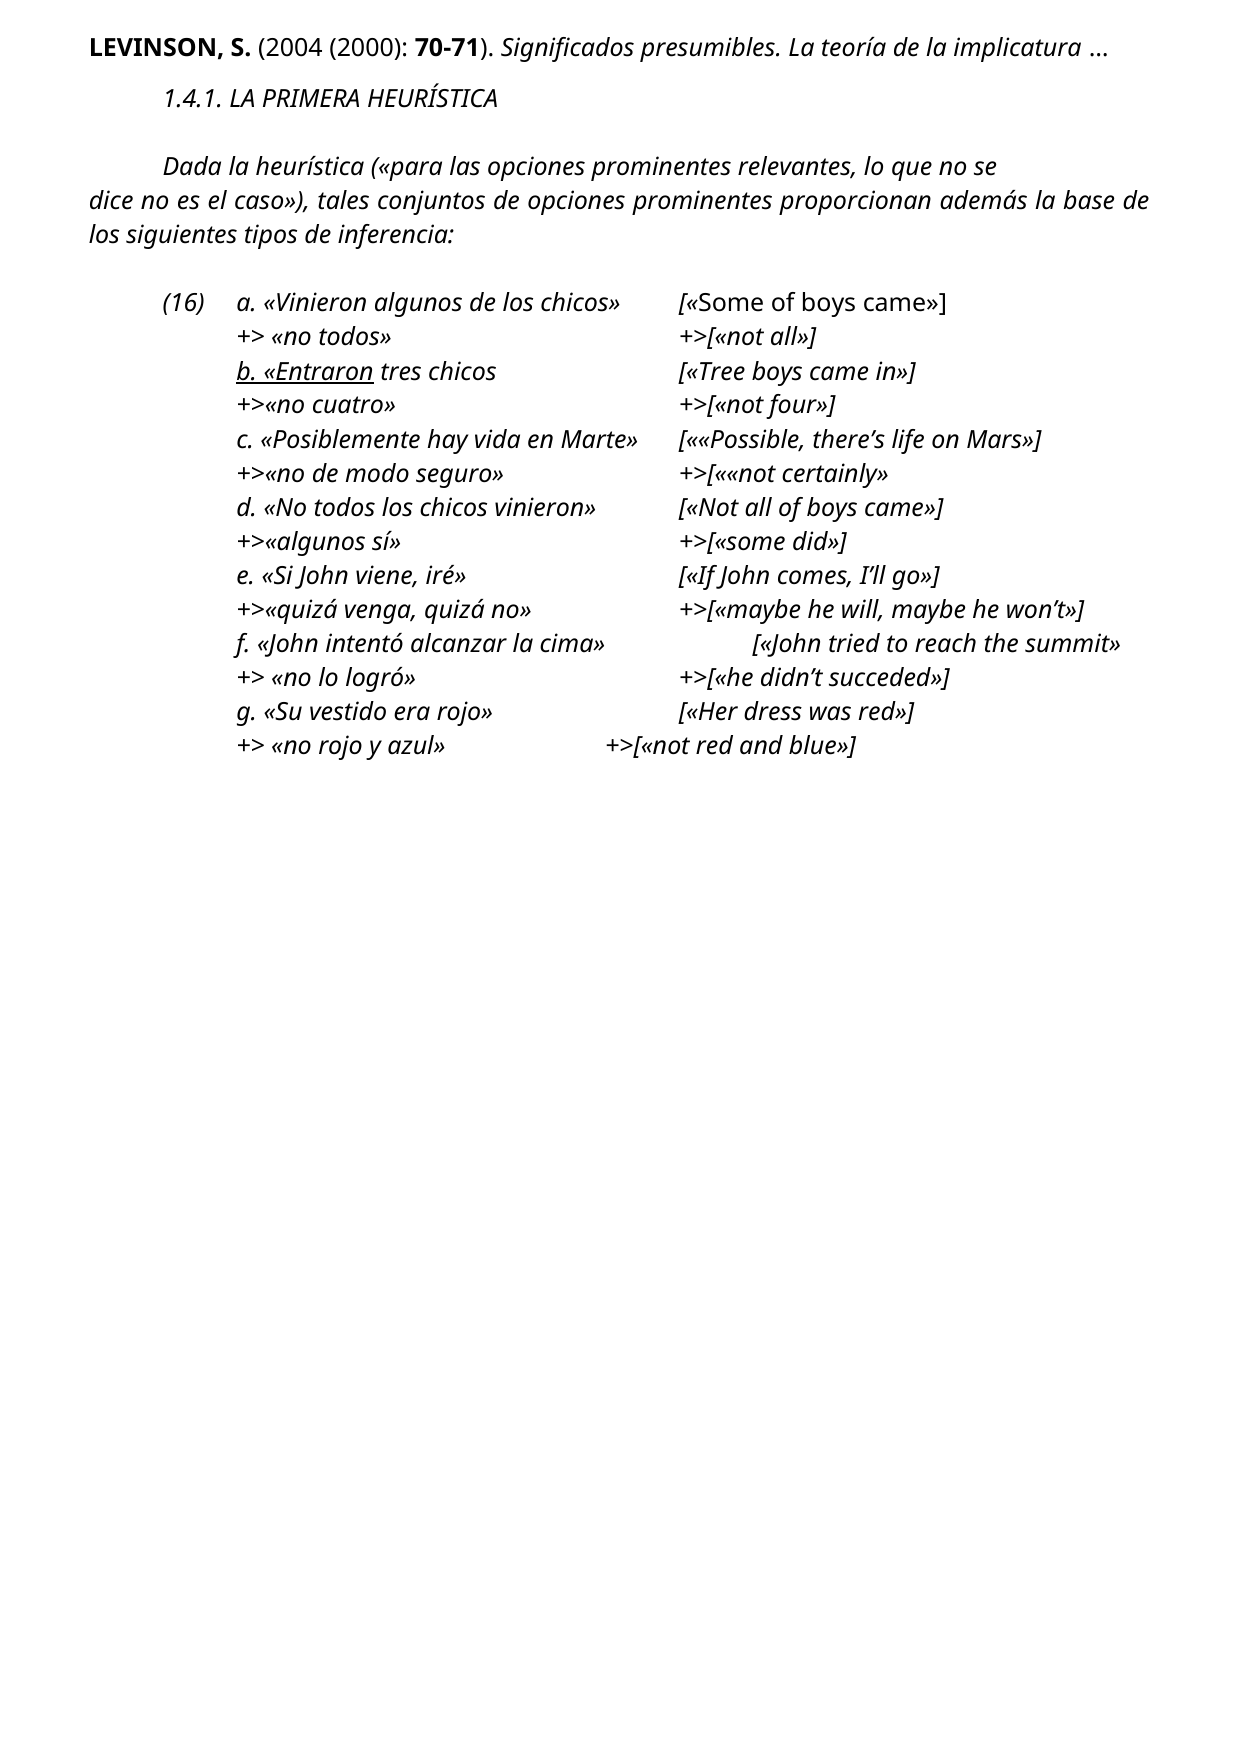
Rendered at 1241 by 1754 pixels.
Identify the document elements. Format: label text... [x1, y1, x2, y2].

text +>«no de modo seguro» +>[««not certainly» [162, 455, 1152, 489]
text +> «no todos» +>[«not all»] [162, 319, 1152, 353]
text f. «John intentó alcanzar la cima» [«John tried to reach the summit» [162, 626, 1152, 660]
text g. «Su vestido era rojo» [«Her dress was red»] [162, 694, 1152, 728]
text 1.4.1. LA PRIMERA HEURÍSTICA [162, 81, 1152, 115]
text e. «Si John viene, iré» [«If John comes, I’ll go»] [162, 557, 1152, 592]
text +>«quizá venga, quizá no» +>[«maybe he will, maybe he won’t»] [162, 592, 1152, 626]
text (16) a. «Vinieron algunos de los chicos» [«Some of boys came»] [88, 285, 1152, 319]
text +>«no cuatro» +>[«not four»] [162, 387, 1152, 421]
text c. «Posiblemente hay vida en Marte» [««Possible, there’s life on Mars»] [162, 421, 1152, 455]
text +> «no lo logró» +>[«he didn’t succeded»] [162, 660, 1152, 694]
text dice no es el caso»), tales conjuntos de opciones prominentes proporcionan además la base de los siguientes tipos de inferencia: [88, 183, 1152, 251]
text Dada la heurística («para las opciones prominentes relevantes, lo que no se [88, 149, 1152, 183]
text +>«algunos sí» +>[«some did»] [162, 523, 1152, 557]
text b. «Entraron tres chicos [«Tree boys came in»] [162, 353, 1152, 387]
text d. «No todos los chicos vinieron» [«Not all of boys came»] [162, 489, 1152, 523]
text +> «no rojo y azul» +>[«not red and blue»] [162, 728, 1152, 762]
text LEVINSON, S. (2004 (2000): 70-71). Significados presumibles. La teoría de la implicatura … [88, 29, 1152, 64]
